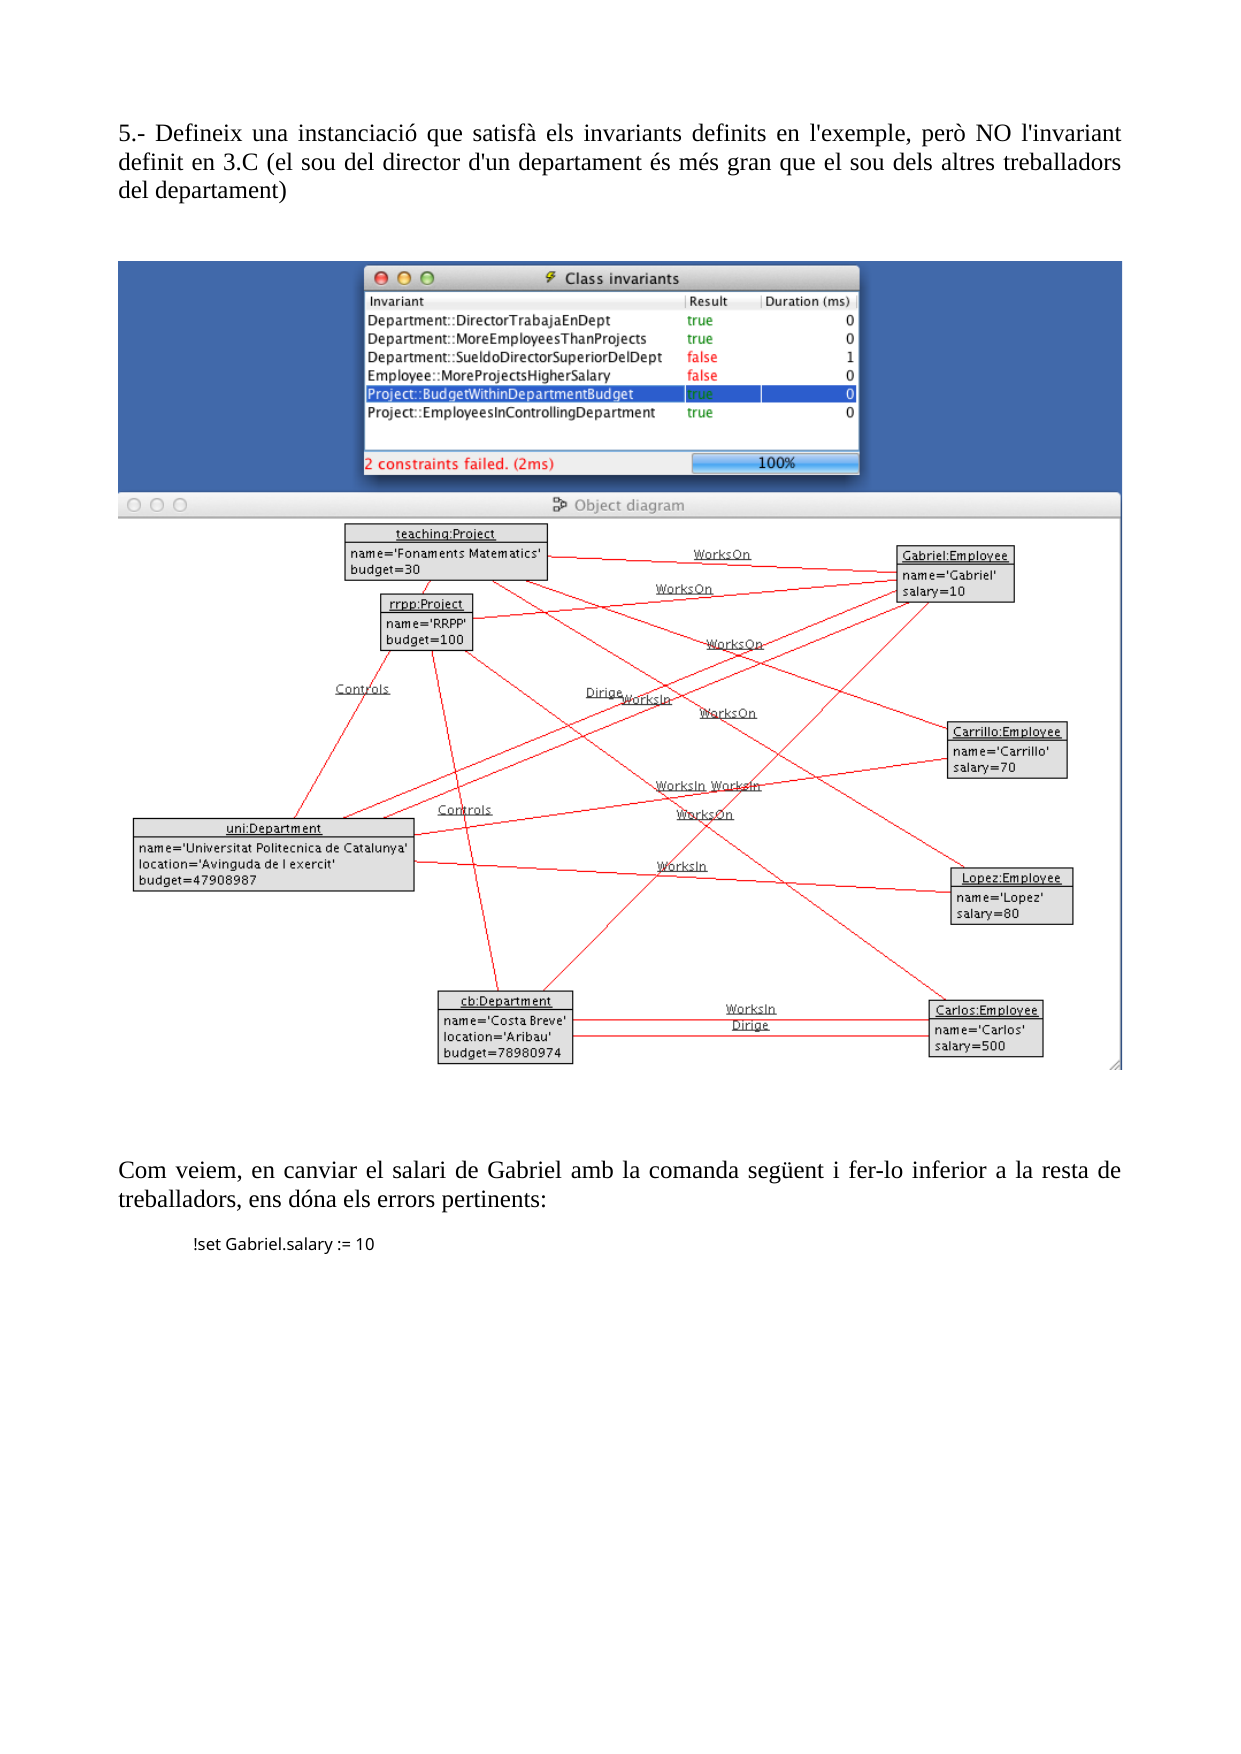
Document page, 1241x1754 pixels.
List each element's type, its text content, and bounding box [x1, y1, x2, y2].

text Com veiem, en canviar el salari de Gabriel amb la comanda següent i fer-lo inferior a la resta de treballadors, ens dóna els errors pertinents: [118, 1156, 1122, 1213]
picture [118, 261, 1123, 1070]
text !set Gabriel.salary := 10 [118, 1232, 1122, 1255]
text 5.- Defineix una instanciació que satisfà els invariants definits en l'exemple, però NO l'invariant definit en 3.C (el sou del director d'un departament és més gran que el sou dels altres treballadors del departament) [118, 118, 1122, 204]
